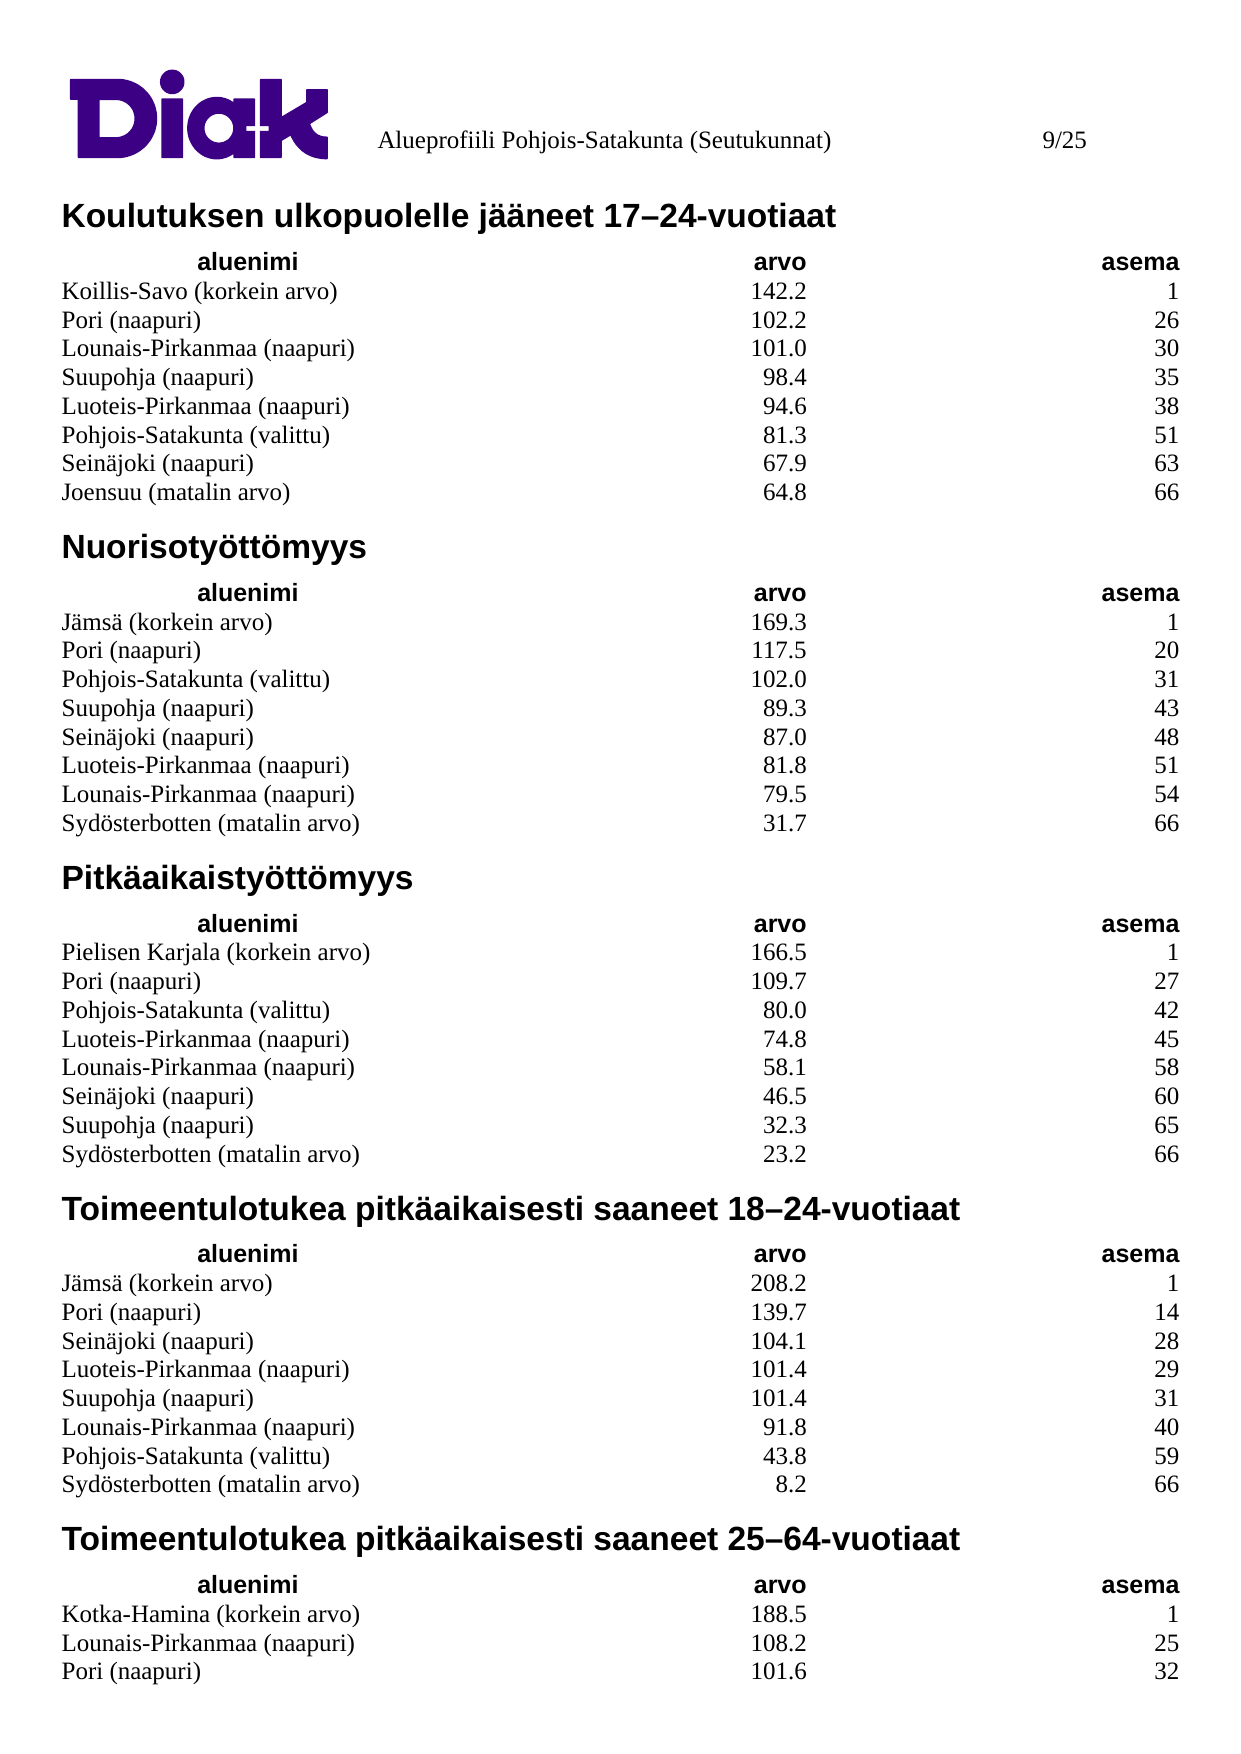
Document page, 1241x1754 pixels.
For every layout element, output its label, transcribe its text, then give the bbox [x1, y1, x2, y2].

table_cell 108.2 [434, 1628, 806, 1656]
subtitle Nuorisotyöttömyys [61, 527, 1179, 566]
table_cell 66 [806, 477, 1179, 506]
table_cell Jämsä (korkein arvo) [61, 607, 434, 636]
table_cell 208.2 [434, 1268, 806, 1297]
table_cell Pori (naapuri) [61, 636, 434, 664]
subtitle Toimeentulotukea pitkäaikaisesti saaneet 25–64-vuotiaat [61, 1519, 1179, 1558]
table_cell Seinäjoki (naapuri) [61, 1326, 434, 1354]
table_cell 25 [806, 1628, 1179, 1656]
table_cell 38 [806, 391, 1179, 420]
table_cell Seinäjoki (naapuri) [61, 722, 434, 751]
table_cell 45 [806, 1024, 1179, 1052]
table_cell 48 [806, 722, 1179, 751]
table_cell 58.1 [434, 1053, 806, 1081]
table_cell 26 [806, 305, 1179, 333]
table_cell Pohjois-Satakunta (valittu) [61, 995, 434, 1024]
table_cell 89.3 [434, 693, 806, 722]
table_cell Pohjois-Satakunta (valittu) [61, 664, 434, 693]
table_cell Koillis-Savo (korkein arvo) [61, 276, 434, 305]
table_header arvo [434, 1240, 806, 1268]
table_cell 20 [806, 636, 1179, 664]
table_header asema [806, 1570, 1179, 1599]
table_cell 1 [806, 938, 1179, 966]
table_cell 43.8 [434, 1441, 806, 1469]
table_cell 66 [806, 1470, 1179, 1498]
table_cell 102.2 [434, 305, 806, 333]
table_cell 98.4 [434, 362, 806, 391]
table_cell 31 [806, 664, 1179, 693]
table_cell 188.5 [434, 1599, 806, 1628]
subtitle Koulutuksen ulkopuolelle jääneet 17–24-vuotiaat [61, 196, 1179, 235]
table_cell 66 [806, 808, 1179, 837]
table_cell Sydösterbotten (matalin arvo) [61, 808, 434, 837]
table_cell 65 [806, 1110, 1179, 1139]
table_cell 35 [806, 362, 1179, 391]
table_cell 42 [806, 995, 1179, 1024]
table_cell 1 [806, 1599, 1179, 1628]
table_cell Luoteis-Pirkanmaa (naapuri) [61, 391, 434, 420]
subtitle Pitkäaikaistyöttömyys [61, 858, 1179, 896]
table_cell 79.5 [434, 779, 806, 808]
table_cell 139.7 [434, 1297, 806, 1326]
table_cell 67.9 [434, 449, 806, 477]
table_cell 166.5 [434, 938, 806, 966]
table_cell 91.8 [434, 1412, 806, 1441]
table_cell 32.3 [434, 1110, 806, 1139]
table_cell Pori (naapuri) [61, 305, 434, 333]
table_cell 58 [806, 1053, 1179, 1081]
table_cell Lounais-Pirkanmaa (naapuri) [61, 779, 434, 808]
table_cell 31 [806, 1383, 1179, 1412]
table_cell Joensuu (matalin arvo) [61, 477, 434, 506]
table_cell Suupohja (naapuri) [61, 362, 434, 391]
table_cell Sydösterbotten (matalin arvo) [61, 1139, 434, 1167]
table_cell Luoteis-Pirkanmaa (naapuri) [61, 1355, 434, 1383]
table_cell Jämsä (korkein arvo) [61, 1268, 434, 1297]
table_cell 1 [806, 1268, 1179, 1297]
table_cell Seinäjoki (naapuri) [61, 449, 434, 477]
table_cell 27 [806, 966, 1179, 995]
table_cell 104.1 [434, 1326, 806, 1354]
table_cell Pohjois-Satakunta (valittu) [61, 1441, 434, 1469]
table_cell 94.6 [434, 391, 806, 420]
table_header aluenimi [61, 578, 434, 607]
table_cell 66 [806, 1139, 1179, 1167]
table_cell 8.2 [434, 1470, 806, 1498]
table_cell Kotka-Hamina (korkein arvo) [61, 1599, 434, 1628]
table_header aluenimi [61, 1570, 434, 1599]
table_cell 102.0 [434, 664, 806, 693]
table_header aluenimi [61, 1240, 434, 1268]
table_cell Seinäjoki (naapuri) [61, 1081, 434, 1110]
table_cell Suupohja (naapuri) [61, 693, 434, 722]
table_header arvo [434, 578, 806, 607]
table_cell 60 [806, 1081, 1179, 1110]
table_cell Pori (naapuri) [61, 1297, 434, 1326]
table_cell 101.0 [434, 334, 806, 362]
table_cell 81.3 [434, 420, 806, 448]
table_cell 169.3 [434, 607, 806, 636]
table_cell 40 [806, 1412, 1179, 1441]
table_cell 87.0 [434, 722, 806, 751]
table_cell 101.6 [434, 1656, 806, 1685]
table_cell 101.4 [434, 1355, 806, 1383]
table_header asema [806, 909, 1179, 937]
table_cell Lounais-Pirkanmaa (naapuri) [61, 334, 434, 362]
table_cell Lounais-Pirkanmaa (naapuri) [61, 1053, 434, 1081]
table_header arvo [434, 247, 806, 276]
table_cell 64.8 [434, 477, 806, 506]
table_cell Suupohja (naapuri) [61, 1110, 434, 1139]
table_cell Pori (naapuri) [61, 966, 434, 995]
table_header aluenimi [61, 247, 434, 276]
table_cell 109.7 [434, 966, 806, 995]
table_cell 101.4 [434, 1383, 806, 1412]
table_cell 30 [806, 334, 1179, 362]
table_header asema [806, 247, 1179, 276]
table_header arvo [434, 909, 806, 937]
table_cell 23.2 [434, 1139, 806, 1167]
table_cell Luoteis-Pirkanmaa (naapuri) [61, 1024, 434, 1052]
subtitle Toimeentulotukea pitkäaikaisesti saaneet 18–24-vuotiaat [61, 1188, 1179, 1227]
table_header asema [806, 1240, 1179, 1268]
table_cell 32 [806, 1656, 1179, 1685]
table_cell Suupohja (naapuri) [61, 1383, 434, 1412]
table_cell 1 [806, 607, 1179, 636]
table_cell 74.8 [434, 1024, 806, 1052]
table_cell 59 [806, 1441, 1179, 1469]
table_cell 43 [806, 693, 1179, 722]
table_cell 63 [806, 449, 1179, 477]
table_cell Pohjois-Satakunta (valittu) [61, 420, 434, 448]
table_cell Lounais-Pirkanmaa (naapuri) [61, 1628, 434, 1656]
table_cell 31.7 [434, 808, 806, 837]
table_cell 51 [806, 751, 1179, 779]
table_cell Luoteis-Pirkanmaa (naapuri) [61, 751, 434, 779]
table_cell 29 [806, 1355, 1179, 1383]
table_header aluenimi [61, 909, 434, 937]
table_cell 46.5 [434, 1081, 806, 1110]
table_cell 142.2 [434, 276, 806, 305]
table_cell Pielisen Karjala (korkein arvo) [61, 938, 434, 966]
table_cell 28 [806, 1326, 1179, 1354]
table_cell Pori (naapuri) [61, 1656, 434, 1685]
table_cell 54 [806, 779, 1179, 808]
table_cell 14 [806, 1297, 1179, 1326]
table_header arvo [434, 1570, 806, 1599]
table_cell Lounais-Pirkanmaa (naapuri) [61, 1412, 434, 1441]
table_cell Sydösterbotten (matalin arvo) [61, 1470, 434, 1498]
table_cell 80.0 [434, 995, 806, 1024]
table_cell 81.8 [434, 751, 806, 779]
table_cell 51 [806, 420, 1179, 448]
table_header asema [806, 578, 1179, 607]
table_cell 1 [806, 276, 1179, 305]
table_cell 117.5 [434, 636, 806, 664]
